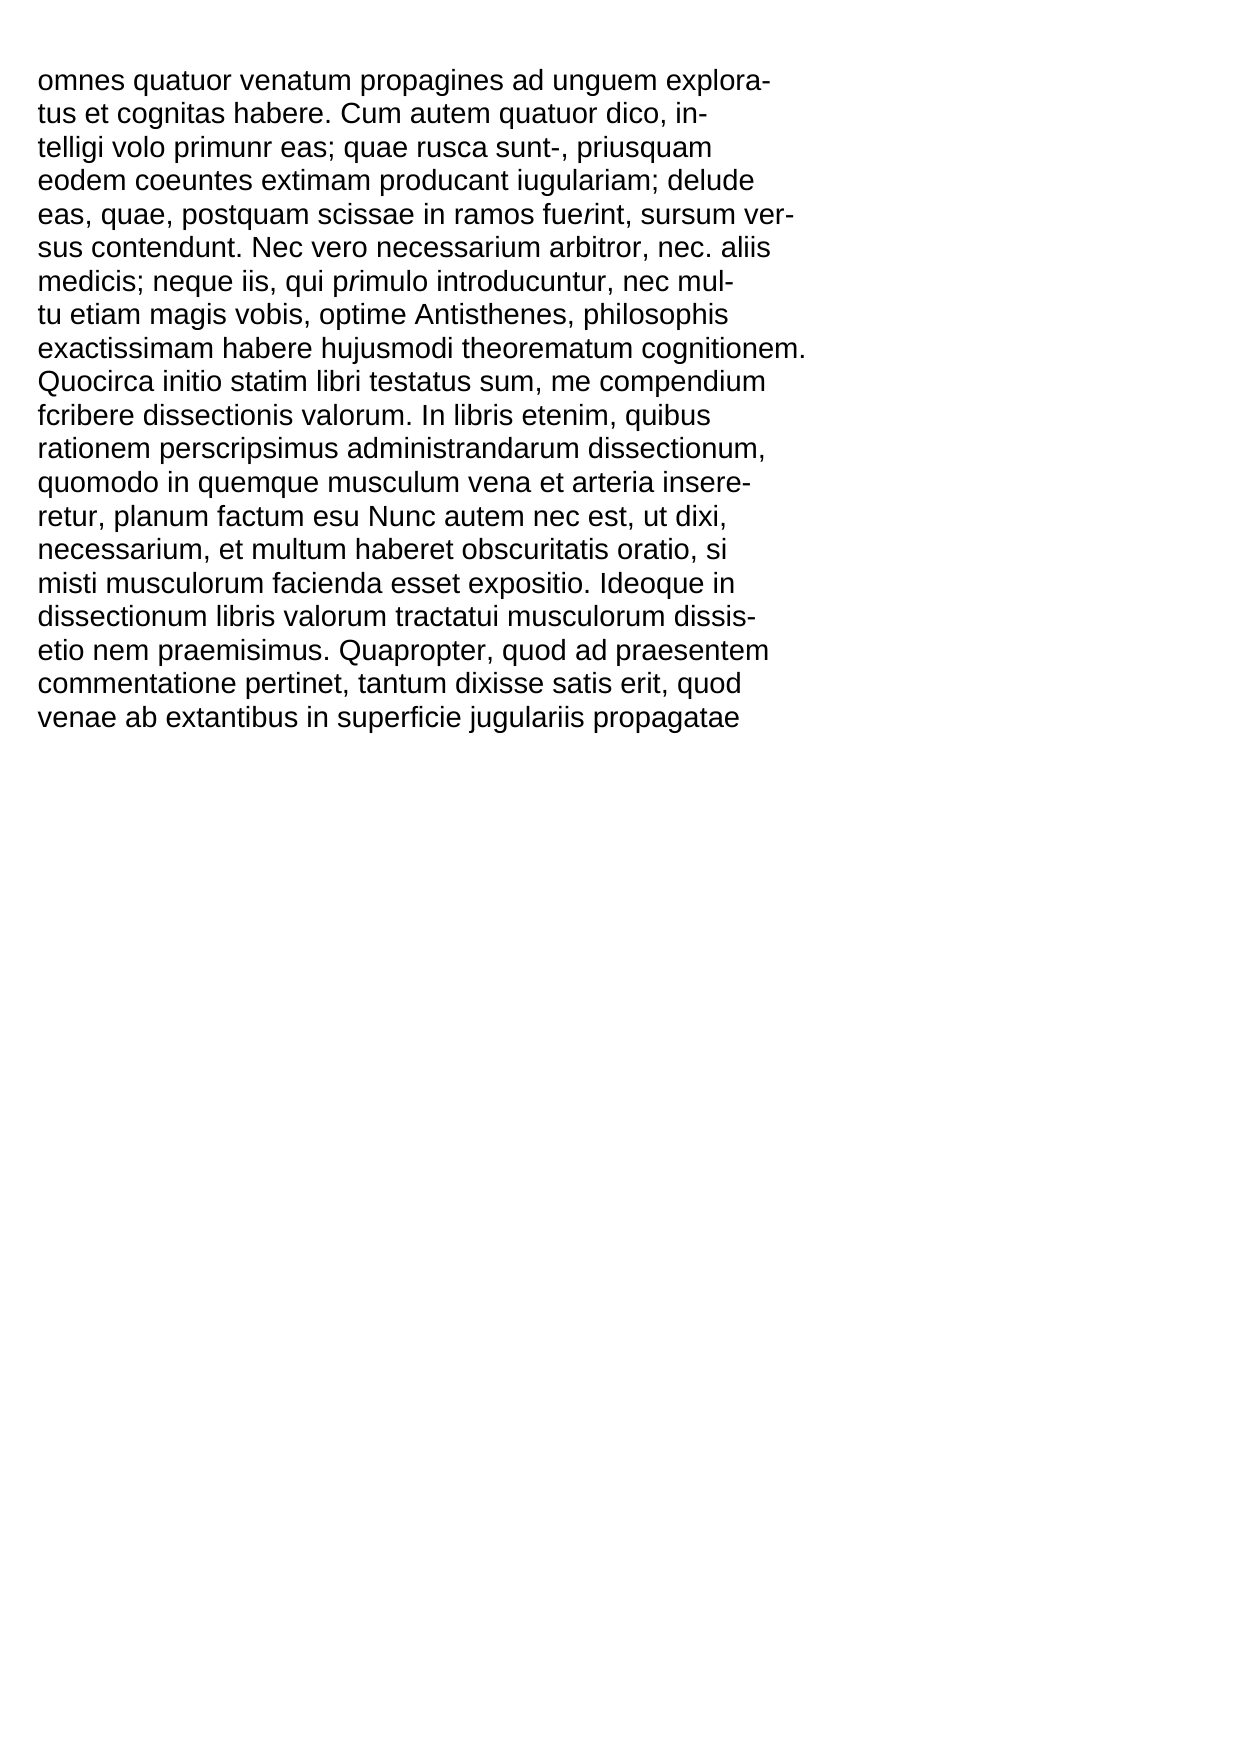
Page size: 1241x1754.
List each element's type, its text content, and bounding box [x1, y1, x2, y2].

text omnes quatuor venatum propagines ad unguem explora- tus et cognitas habere. Cum autem quatuor dico, in- telligi volo primunr eas; quae rusca sunt-, priusquam eodem coeuntes extimam producant iugulariam; delude eas, quae, postquam scissae in ramos fuerint, sursum ver- sus contendunt. Nec vero necessarium arbitror, nec. aliis medicis; neque iis, qui primulo introducuntur, nec mul- tu etiam magis vobis, optime Antisthenes, philosophis exactissimam habere hujusmodi theorematum cognitionem. Quocirca initio statim libri testatus sum, me compendium fcribere dissectionis valorum. In libris etenim, quibus rationem perscripsimus administrandarum dissectionum, quomodo in quemque musculum vena et arteria insere- retur, planum factum esu Nunc autem nec est, ut dixi, necessarium, et multum haberet obscuritatis oratio, si misti musculorum facienda esset expositio. Ideoque in dissectionum libris valorum tractatui musculorum dissis- etio nem praemisimus. Quapropter, quod ad praesentem commentatione pertinet, tantum dixisse satis erit, quod venae ab extantibus in superficie jugulariis propagatae [37, 62, 1203, 733]
